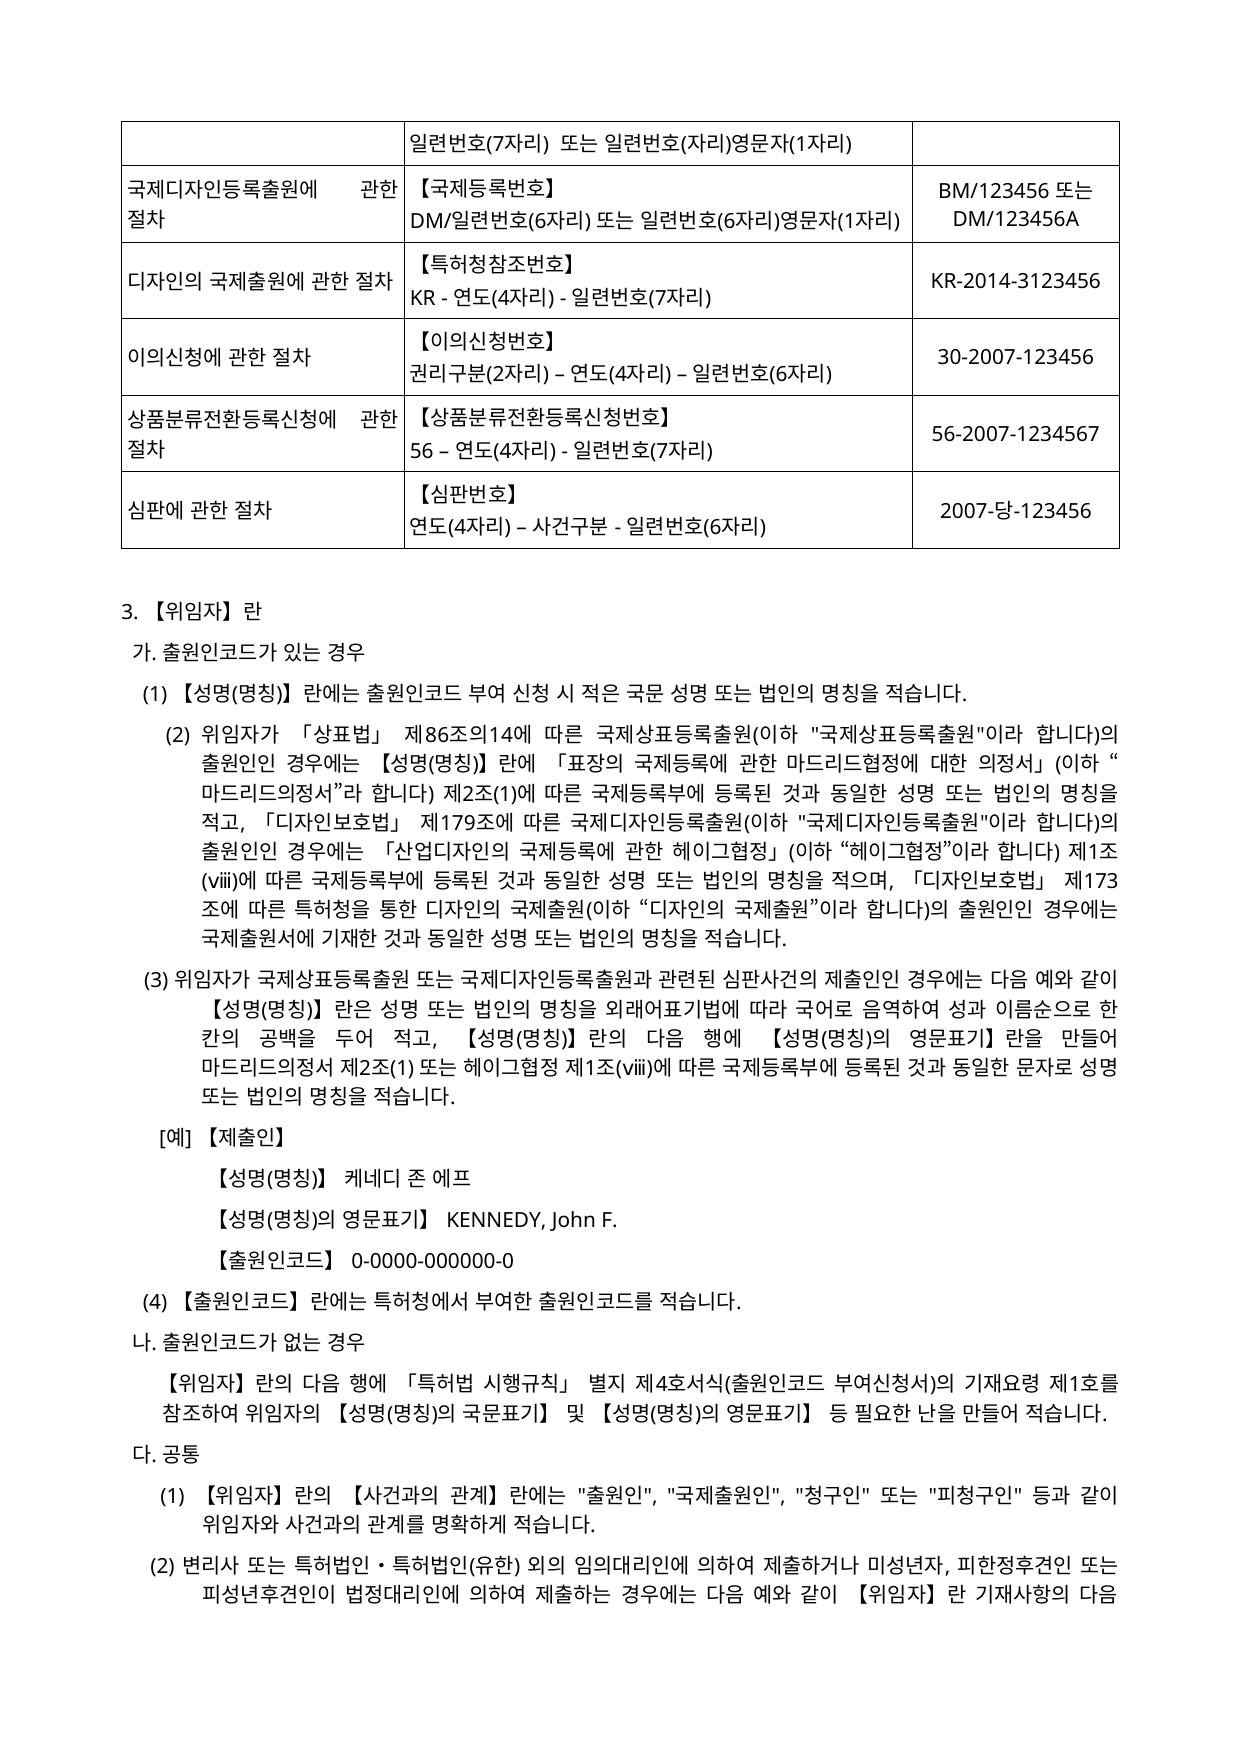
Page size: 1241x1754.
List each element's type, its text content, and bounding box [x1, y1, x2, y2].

table_cell [913, 122, 1119, 165]
table_cell 30-2007-123456 [913, 319, 1119, 395]
table_cell [122, 122, 404, 165]
table_cell 상품분류전환등록신청에 관한 절차 [122, 396, 404, 471]
table_cell 일련번호(7자리) 또는 일련번호(자리)영문자(1자리) [405, 122, 912, 165]
table_cell 【이의신청번호】 권리구분(2자리) – 연도(4자리) – 일련번호(6자리) [405, 319, 912, 395]
table_cell 디자인의 국제출원에 관한 절차 [122, 243, 404, 318]
table_cell KR-2014-3123456 [913, 243, 1119, 318]
table_cell BM/123456 또는 DM/123456A [913, 166, 1119, 242]
table_cell 【특허청참조번호】 KR - 연도(4자리) - 일련번호(7자리) [405, 243, 912, 318]
table_cell 【상품분류전환등록신청번호】 56 – 연도(4자리) - 일련번호(7자리) [405, 396, 912, 471]
table_cell 심판에 관한 절차 [122, 472, 404, 548]
table_cell 국제디자인등록출원에 관한 절차 [122, 166, 404, 242]
table_cell 2007-당-123456 [913, 472, 1119, 548]
table_header 3. 【위임자】란 가. 출원인코드가 있는 경우 (1) 【성명(명칭)】란에는 출원인코드 부여 신청 시 적은 국문 성명 또는 법인의 명칭을 적습니다. (2) 위임자가 「상표법」 제86조의14에 따른 국제상표등록출원(이하 "국제상표등록출원"이라 합니다)의 출원인인 경우에는 【성명(명칭)】란에 「표장의 국제등록에 관한 마드리드협정에 대한 의정서」(이하 “마드리드의정서”라 합니다) 제2조(1)에 따른 국제등록부에 등록된 것과 동일한 성명 또는 법인의 명칭을 적고, 「디자인보호법」 제179조에 따른 국제디자인등록출원(이하 "국제디자인등록출원"이라 합니다)의 출원인인 경우에는 「산업디자인의 국제등록에 관한 헤이그협정」(이하 “헤이그협정”이라 합니다) 제1조(ⅷ)에 따른 국제등록부에 등록된 것과 동일한 성명 또는 법인의 명칭을 적으며, 「디자인보호법」 제173조에 따른 특허청을 통한 디자인의 국제출원(이하 “디자인의 국제출원”이라 합니다)의 출원인인 경우에는 국제출원서에 기재한 것과 동일한 성명 또는 법인의 명칭을 적습니다. (3) 위임자가 국제상표등록출원 또는 국제디자인등록출원과 관련된 심판사건의 제출인인 경우에는 다음 예와 같이 【성명(명칭)】란은 성명 또는 법인의 명칭을 외래어표기법에 따라 국어로 음역하여 성과 이름순으로 한 칸의 공백을 두어 적고, 【성명(명칭)】란의 다음 행에 【성명(명칭)의 영문표기】란을 만들어 마드리드의정서 제2조(1) 또는 헤이그협정 제1조(ⅷ)에 따른 국제등록부에 등록된 것과 동일한 문자로 성명 또는 법인의 명칭을 적습니다. [예] 【제출인】 【성명(명칭)】 케네디 존 에프 【성명(명칭)의 영문표기】 KENNEDY, John F. 【출원인코드】 0-0000-000000-0 (4) 【출원인코드】란에는 특허청에서 부여한 출원인코드를 적습니다. 나. 출원인코드가 없는 경우 【위임자】란의 다음 행에 「특허법 시행규칙」 별지 제4호서식(출원인코드 부여신청서)의 기재요령 제1호를 참조하여 위임자의 【성명(명칭)의 국문표기】 및 【성명(명칭)의 영문표기】 등 필요한 난을 만들어 적습니다. 다. 공통 (1) 【위임자】란의 【사건과의 관계】란에는 "출원인", "국제출원인", "청구인" 또는 "피청구인" 등과 같이 위임자와 사건과의 관계를 명확하게 적습니다. (2) 변리사 또는 특허법인・특허법인(유한) 외의 임의대리인에 의하여 제출하거나 미성년자, 피한정후견인 또는 피성년후견인이 법정대리인에 의하여 제출하는 경우에는 다음 예와 같이 【위임자】란 기재사항의 다음 [118, 118, 1122, 1611]
table_cell 56-2007-1234567 [913, 396, 1119, 471]
table_cell 【심판번호】 연도(4자리) – 사건구분 - 일련번호(6자리) [405, 472, 912, 548]
table_cell 이의신청에 관한 절차 [122, 319, 404, 395]
table_cell 【국제등록번호】 DM/일련번호(6자리) 또는 일련번호(6자리)영문자(1자리) [405, 166, 912, 242]
